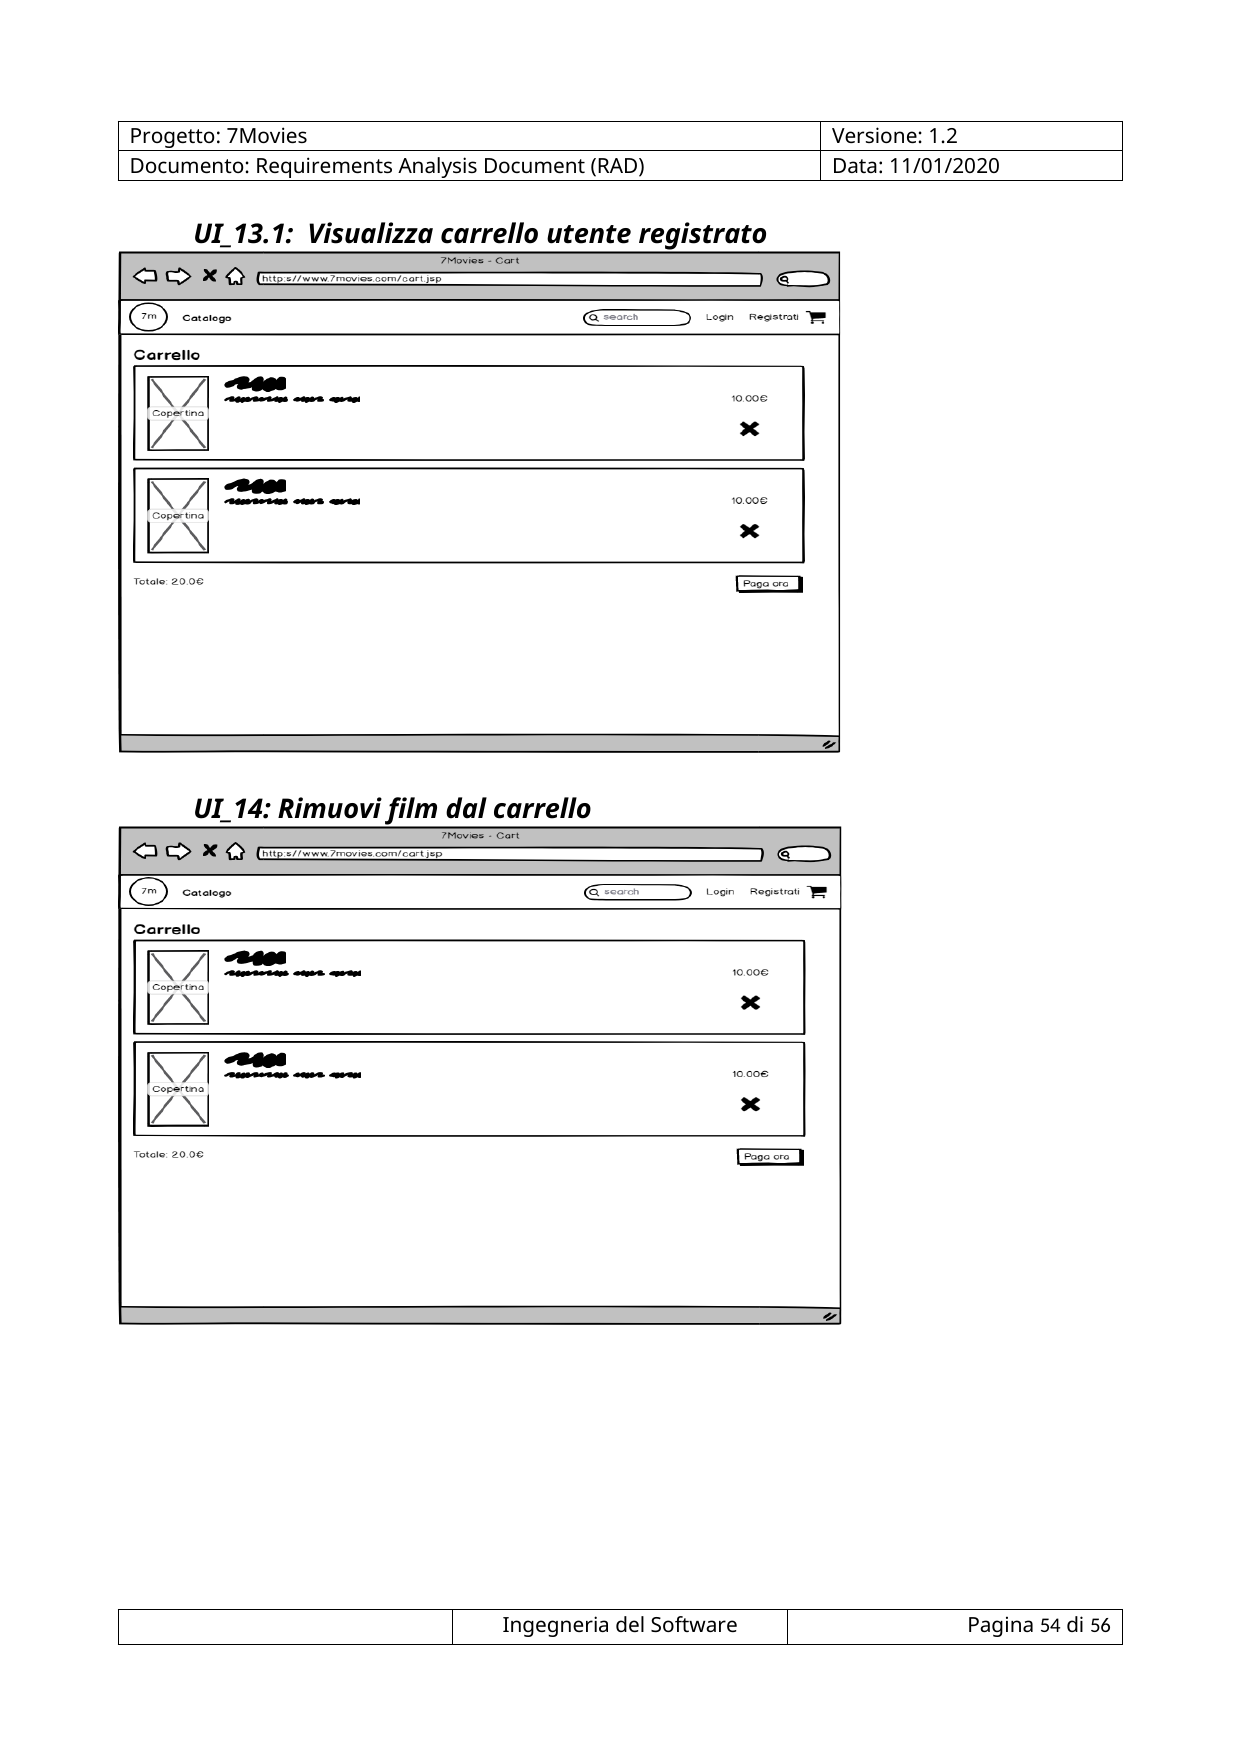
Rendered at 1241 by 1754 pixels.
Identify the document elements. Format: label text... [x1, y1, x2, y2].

text UI_14: Rimuovi film dal carrello [118, 789, 1122, 826]
picture [118, 826, 842, 1325]
text UI_13.1: Visualizza carrello utente registrato [118, 215, 1122, 252]
picture [118, 251, 840, 753]
